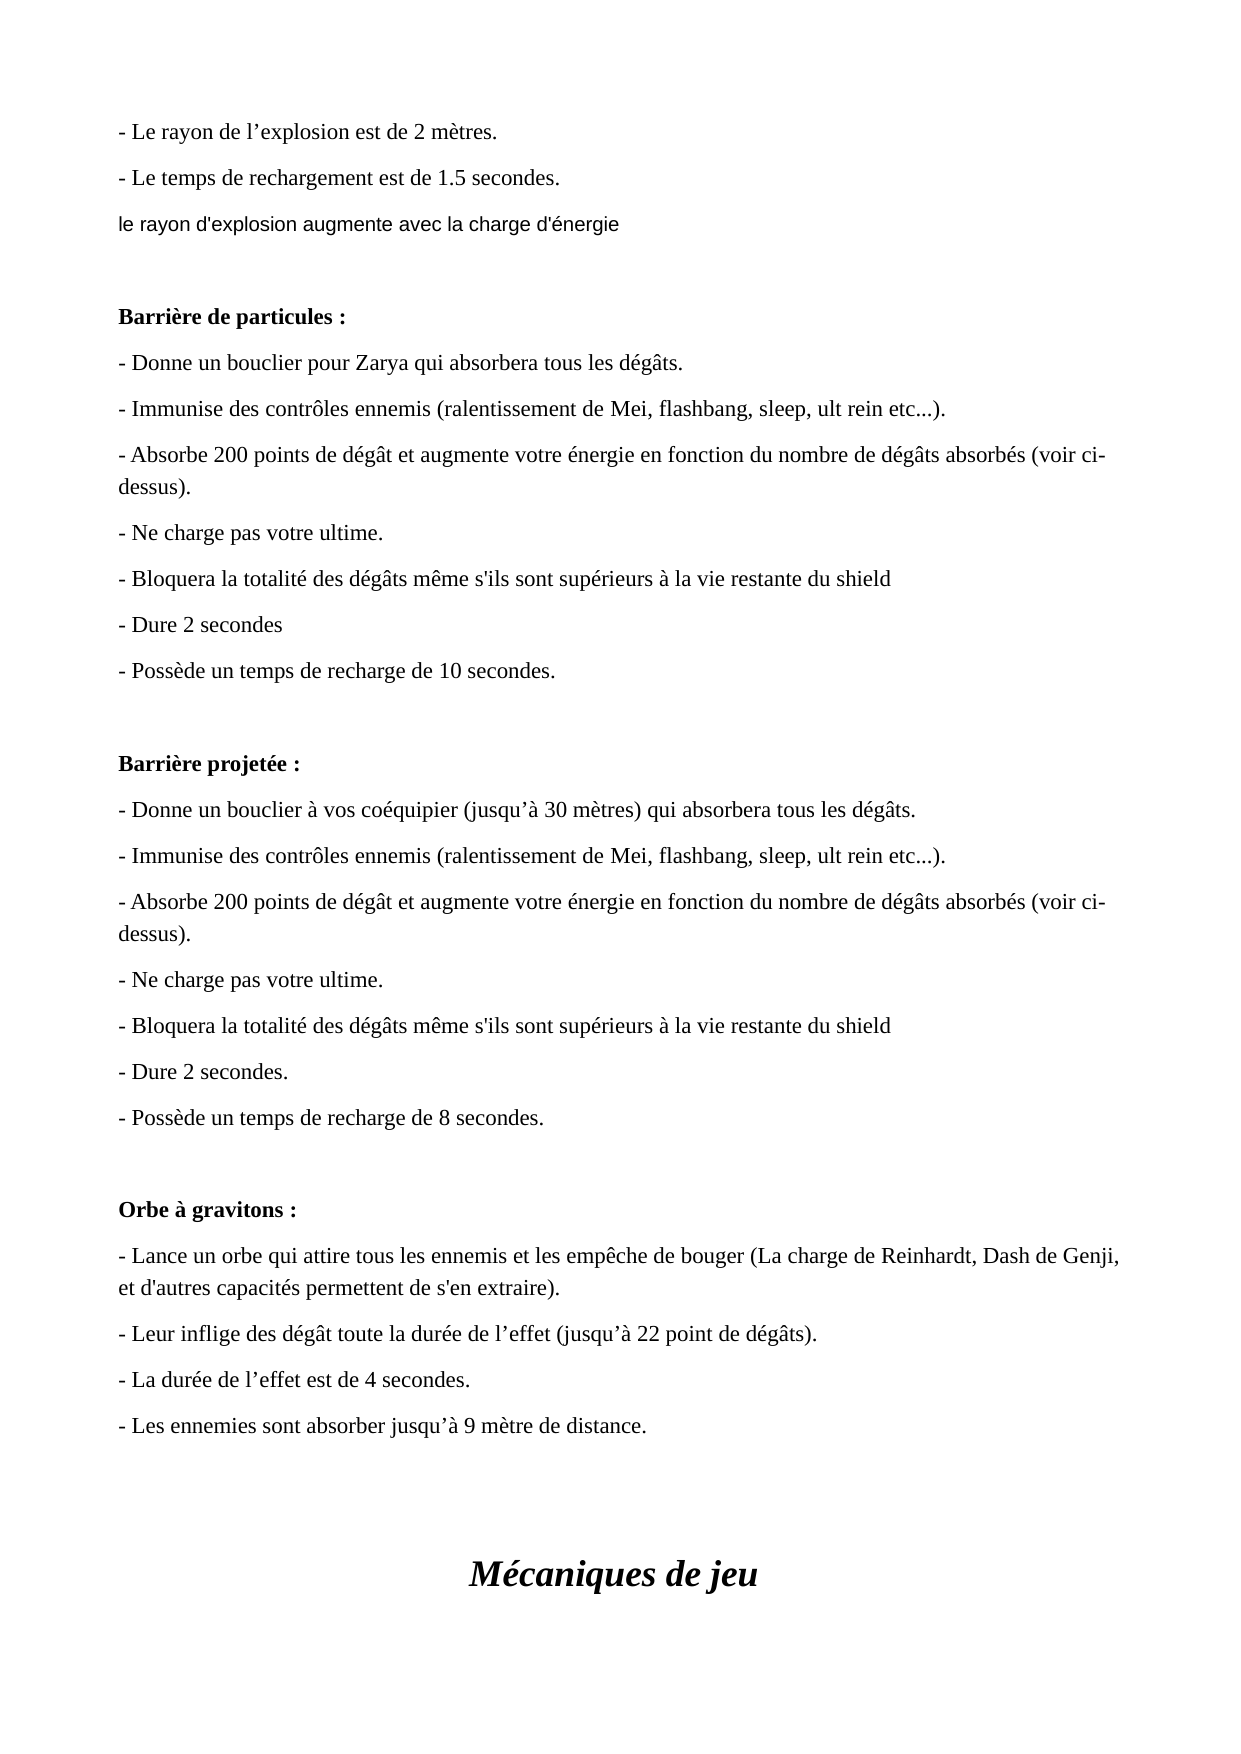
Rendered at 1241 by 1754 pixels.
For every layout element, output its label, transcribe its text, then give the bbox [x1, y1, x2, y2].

text - Leur inflige des dégât toute la durée de l’effet (jusqu’à 22 point de dégâts). [118, 1320, 1122, 1347]
text - Les ennemies sont absorber jusqu’à 9 mètre de distance. [118, 1413, 1122, 1439]
text - La durée de l’effet est de 4 secondes. [118, 1366, 1122, 1393]
text - Donne un bouclier pour Zarya qui absorbera tous les dégâts. [118, 349, 1122, 375]
text - Le rayon de l’explosion est de 2 mètres. [118, 118, 1122, 144]
text - Immunise des contrôles ennemis (ralentissement de Mei, flashbang, sleep, ult rein etc...). [118, 842, 1122, 868]
text Mécaniques de jeu [118, 1551, 1122, 1594]
text - Dure 2 secondes [118, 611, 1122, 637]
text Barrière projetée : [118, 749, 1122, 776]
text - Ne charge pas votre ultime. [118, 519, 1122, 545]
text - Possède un temps de recharge de 8 secondes. [118, 1104, 1122, 1131]
text - Le temps de rechargement est de 1.5 secondes. [118, 164, 1122, 191]
text - Lance un orbe qui attire tous les ennemis et les empêche de bouger (La charge de Reinhardt, Dash de Genji, et d'autres capacités permettent de s'en extraire). [118, 1243, 1122, 1301]
text - Possède un temps de recharge de 10 secondes. [118, 657, 1122, 684]
text le rayon d'explosion augmente avec la charge d'énergie [118, 210, 1122, 237]
text - Absorbe 200 points de dégât et augmente votre énergie en fonction du nombre de dégâts absorbés (voir ci-dessus). [118, 888, 1122, 946]
text - Immunise des contrôles ennemis (ralentissement de Mei, flashbang, sleep, ult rein etc...). [118, 395, 1122, 421]
text - Donne un bouclier à vos coéquipier (jusqu’à 30 mètres) qui absorbera tous les dégâts. [118, 796, 1122, 822]
text Orbe à gravitons : [118, 1196, 1122, 1223]
text - Ne charge pas votre ultime. [118, 966, 1122, 992]
text - Dure 2 secondes. [118, 1058, 1122, 1084]
text - Bloquera la totalité des dégâts même s'ils sont supérieurs à la vie restante du shield [118, 565, 1122, 591]
text Barrière de particules : [118, 303, 1122, 329]
text - Bloquera la totalité des dégâts même s'ils sont supérieurs à la vie restante du shield [118, 1012, 1122, 1038]
text - Absorbe 200 points de dégât et augmente votre énergie en fonction du nombre de dégâts absorbés (voir ci-dessus). [118, 441, 1122, 499]
